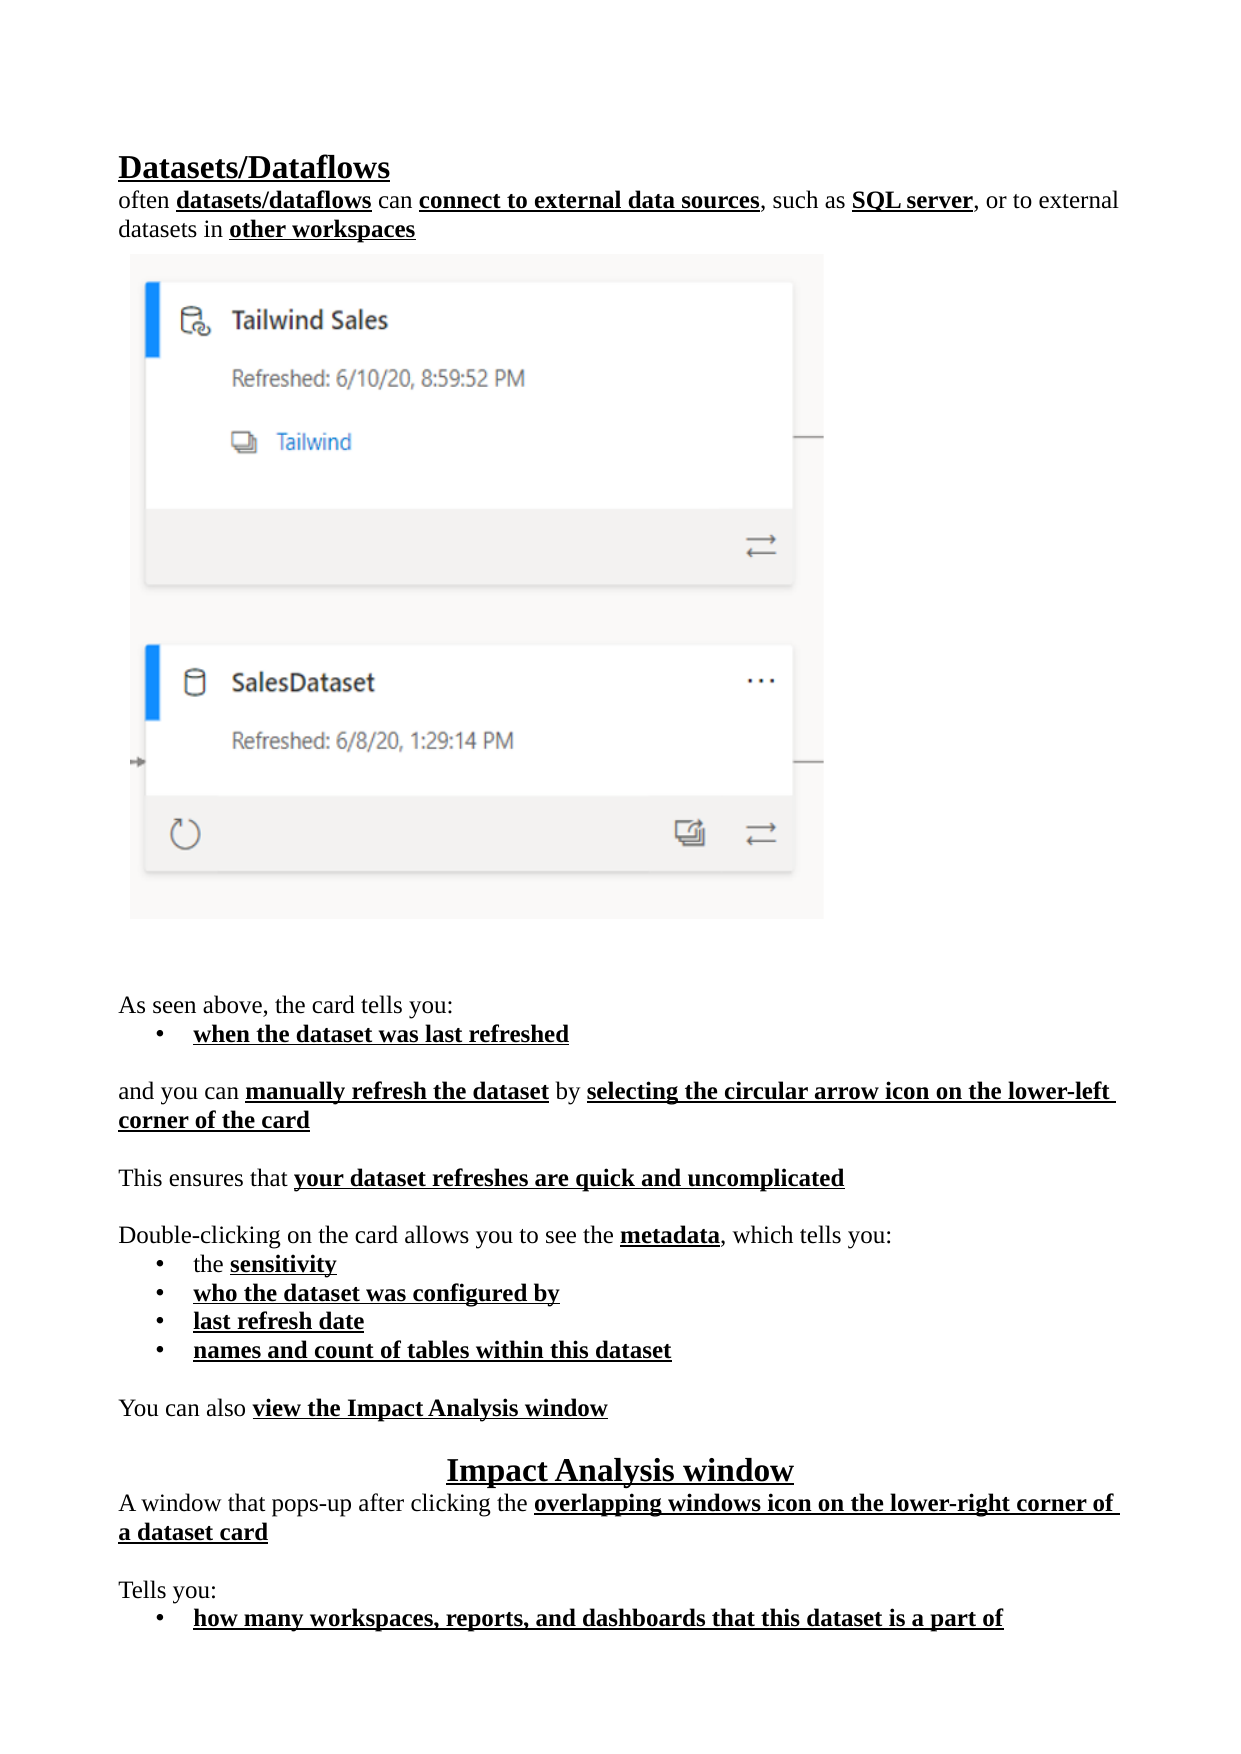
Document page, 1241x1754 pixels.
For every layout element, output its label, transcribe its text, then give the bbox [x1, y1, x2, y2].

text Tells you: [118, 1575, 1122, 1603]
text and you can manually refresh the dataset by selecting the circular arrow icon on the lower-left corner of the card [118, 1076, 1122, 1134]
list who the dataset was configured by [156, 1278, 1122, 1306]
list names and count of tables within this dataset [156, 1335, 1122, 1364]
picture [130, 254, 824, 919]
text This ensures that your dataset refreshes are quick and uncomplicated [118, 1163, 1122, 1191]
text You can also view the Impact Analysis window [118, 1393, 1122, 1421]
text Datasets/Dataflows [118, 147, 1122, 185]
list how many workspaces, reports, and dashboards that this dataset is a part of [156, 1603, 1122, 1632]
list the sensitivity [156, 1249, 1122, 1278]
text Double-clicking on the card allows you to see the metadata, which tells you: [118, 1220, 1122, 1249]
text often datasets/dataflows can connect to external data sources, such as SQL server, or to external datasets in other workspaces [118, 185, 1122, 243]
text Impact Analysis window [118, 1450, 1122, 1488]
text As seen above, the card tells you: [118, 990, 1122, 1019]
list when the dataset was last refreshed [156, 1019, 1122, 1048]
text A window that pops-up after clicking the overlapping windows icon on the lower-right corner of a dataset card [118, 1488, 1122, 1546]
list last refresh date [156, 1306, 1122, 1335]
